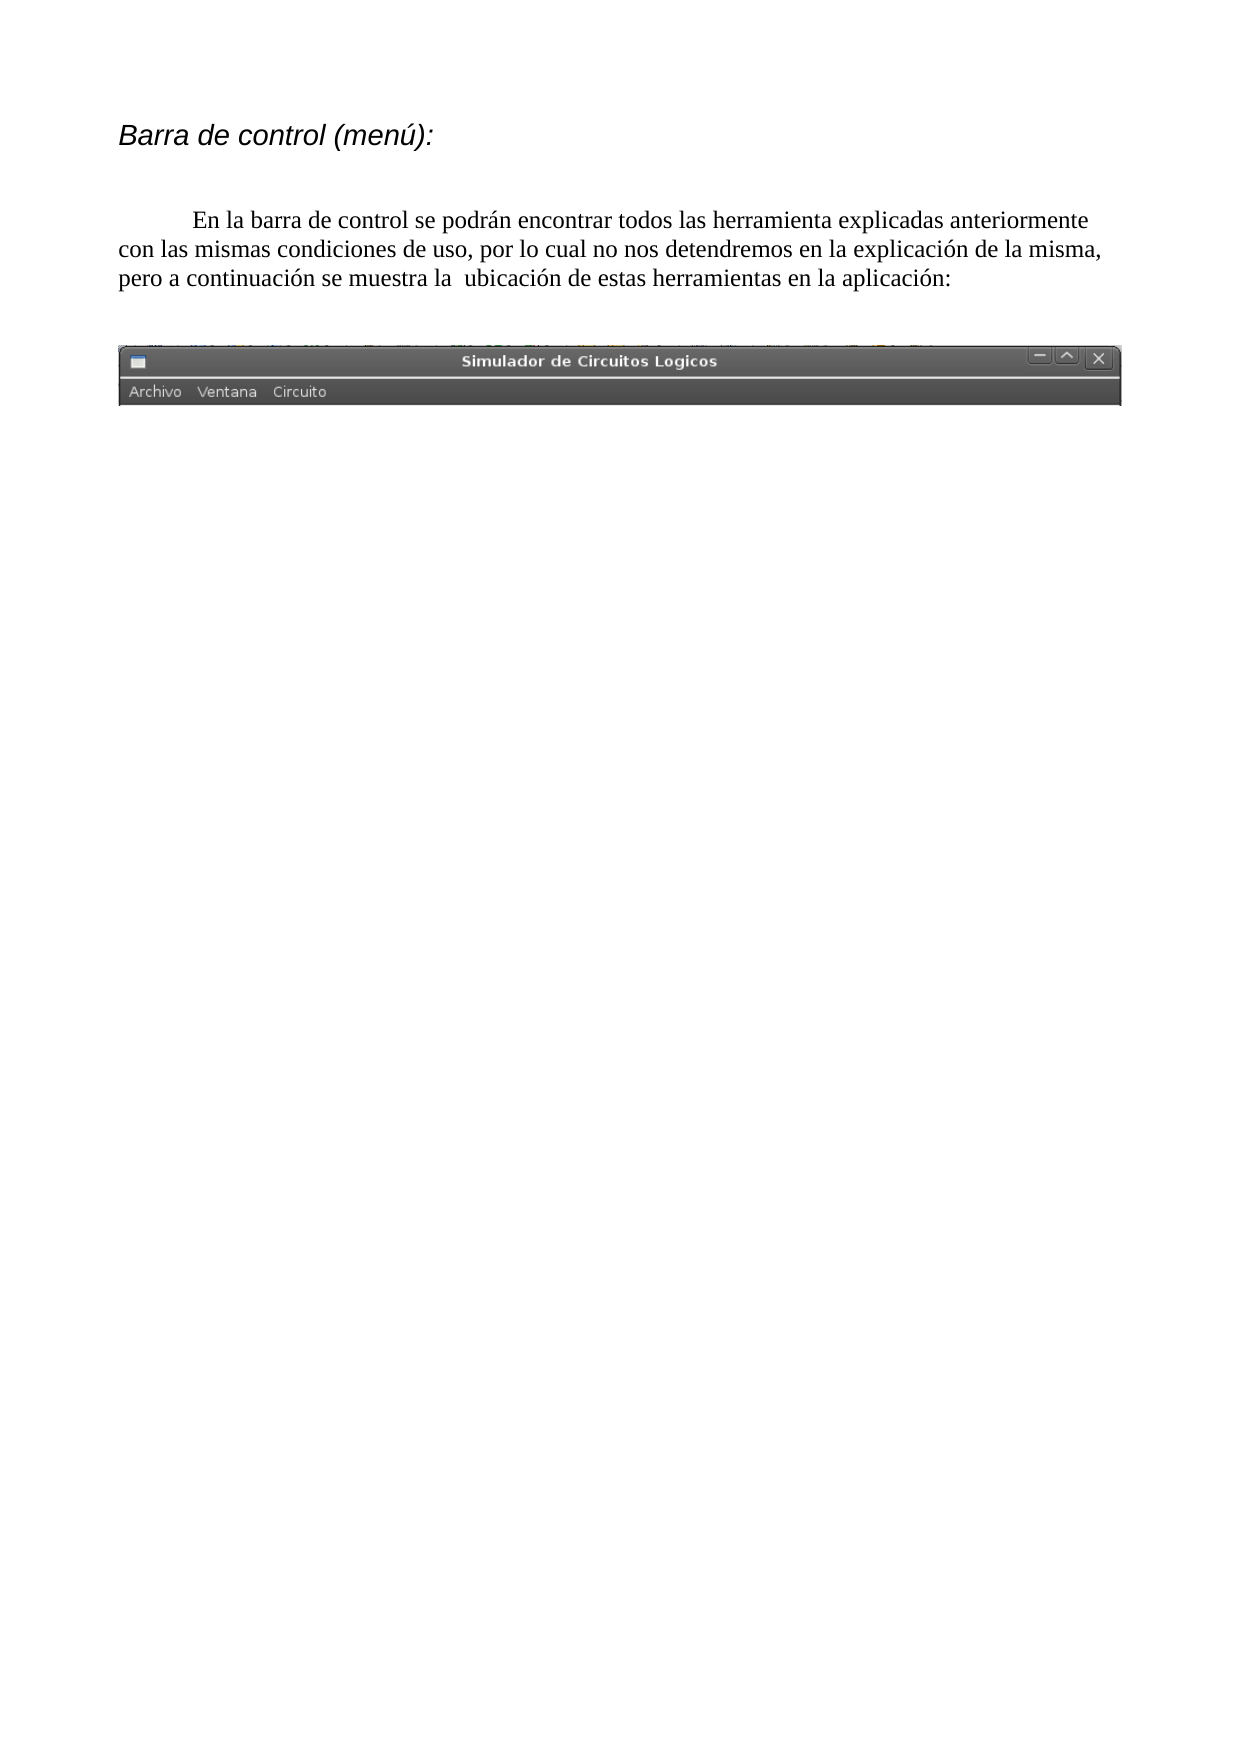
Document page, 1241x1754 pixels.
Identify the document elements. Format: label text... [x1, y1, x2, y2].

picture [118, 345, 1122, 406]
text En la barra de control se podrán encontrar todos las herramienta explicadas anteriormente con las mismas condiciones de uso, por lo cual no nos detendremos en la explicación de la misma, pero a continuación se muestra la ubicación de estas herramientas en la aplicación: [118, 205, 1122, 292]
subtitle Barra de control (menú): [118, 118, 1122, 152]
